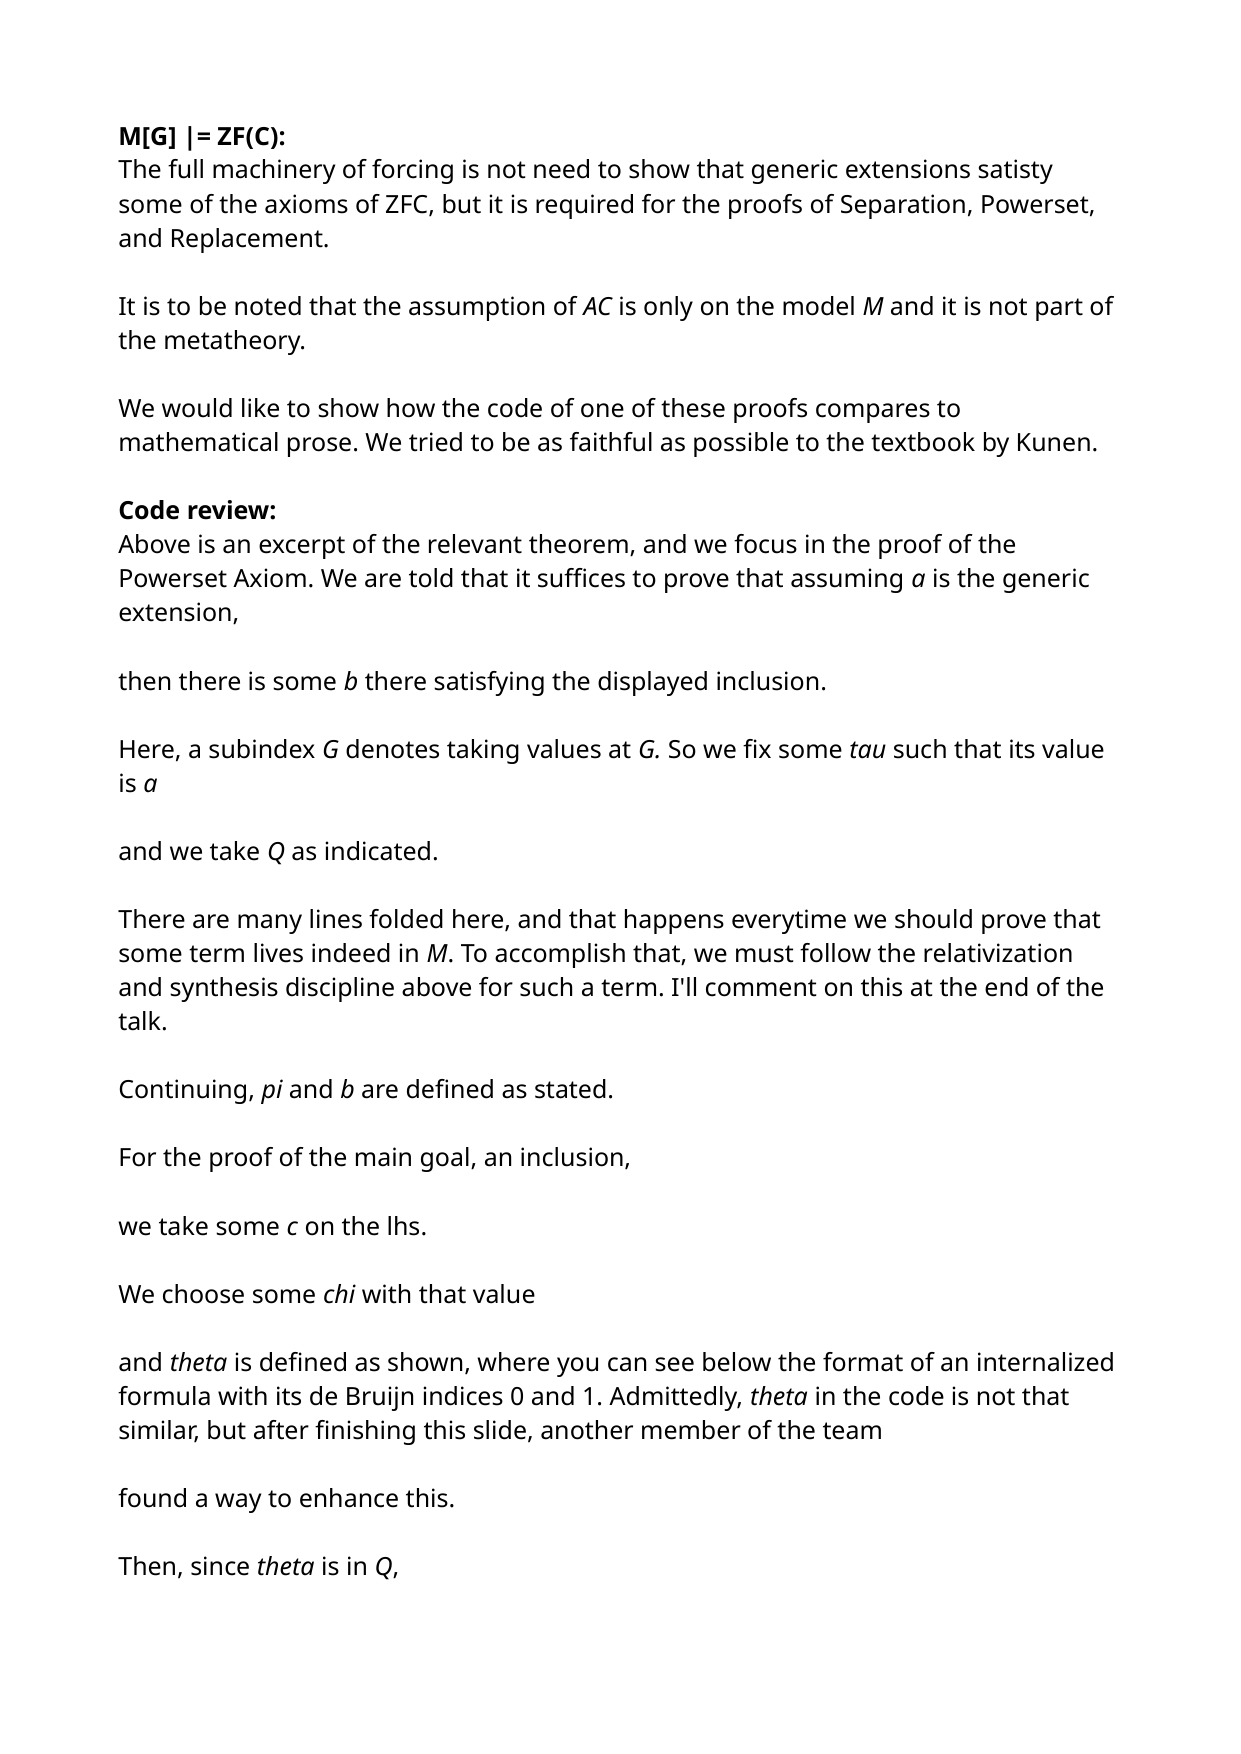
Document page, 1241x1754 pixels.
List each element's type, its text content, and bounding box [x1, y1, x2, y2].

text M[G] |= ZF(C): [118, 118, 1122, 152]
text then there is some b there satisfying the displayed inclusion. [118, 663, 1122, 697]
text and we take Q as indicated. [118, 833, 1122, 867]
text Continuing, pi and b are defined as stated. [118, 1072, 1122, 1106]
text found a way to enhance this. [118, 1481, 1122, 1515]
text It is to be noted that the assumption of AC is only on the model M and it is not part of the metatheory. [118, 288, 1122, 357]
text Then, since theta is in Q, [118, 1549, 1122, 1583]
text The full machinery of forcing is not need to show that generic extensions satisty some of the axioms of ZFC, but it is required for the proofs of Separation, Powerset, and Replacement. [118, 152, 1122, 254]
text and theta is defined as shown, where you can see below the format of an internalized formula with its de Bruijn indices 0 and 1. Admittedly, theta in the code is not that similar, but after finishing this slide, another member of the team [118, 1344, 1122, 1447]
text we take some c on the lhs. [118, 1208, 1122, 1242]
text We choose some chi with that value [118, 1276, 1122, 1310]
text There are many lines folded here, and that happens everytime we should prove that some term lives indeed in M. To accomplish that, we must follow the relativization and synthesis discipline above for such a term. I'll comment on this at the end of the talk. [118, 902, 1122, 1038]
text We would like to show how the code of one of these proofs compares to mathematical prose. We tried to be as faithful as possible to the textbook by Kunen. [118, 391, 1122, 459]
text Here, a subindex G denotes taking values at G. So we fix some tau such that its value is a [118, 731, 1122, 799]
text Code review: [118, 493, 1122, 527]
text Above is an excerpt of the relevant theorem, and we focus in the proof of the Powerset Axiom. We are told that it suffices to prove that assuming a is the generic extension, [118, 527, 1122, 629]
text For the proof of the main goal, an inclusion, [118, 1140, 1122, 1174]
